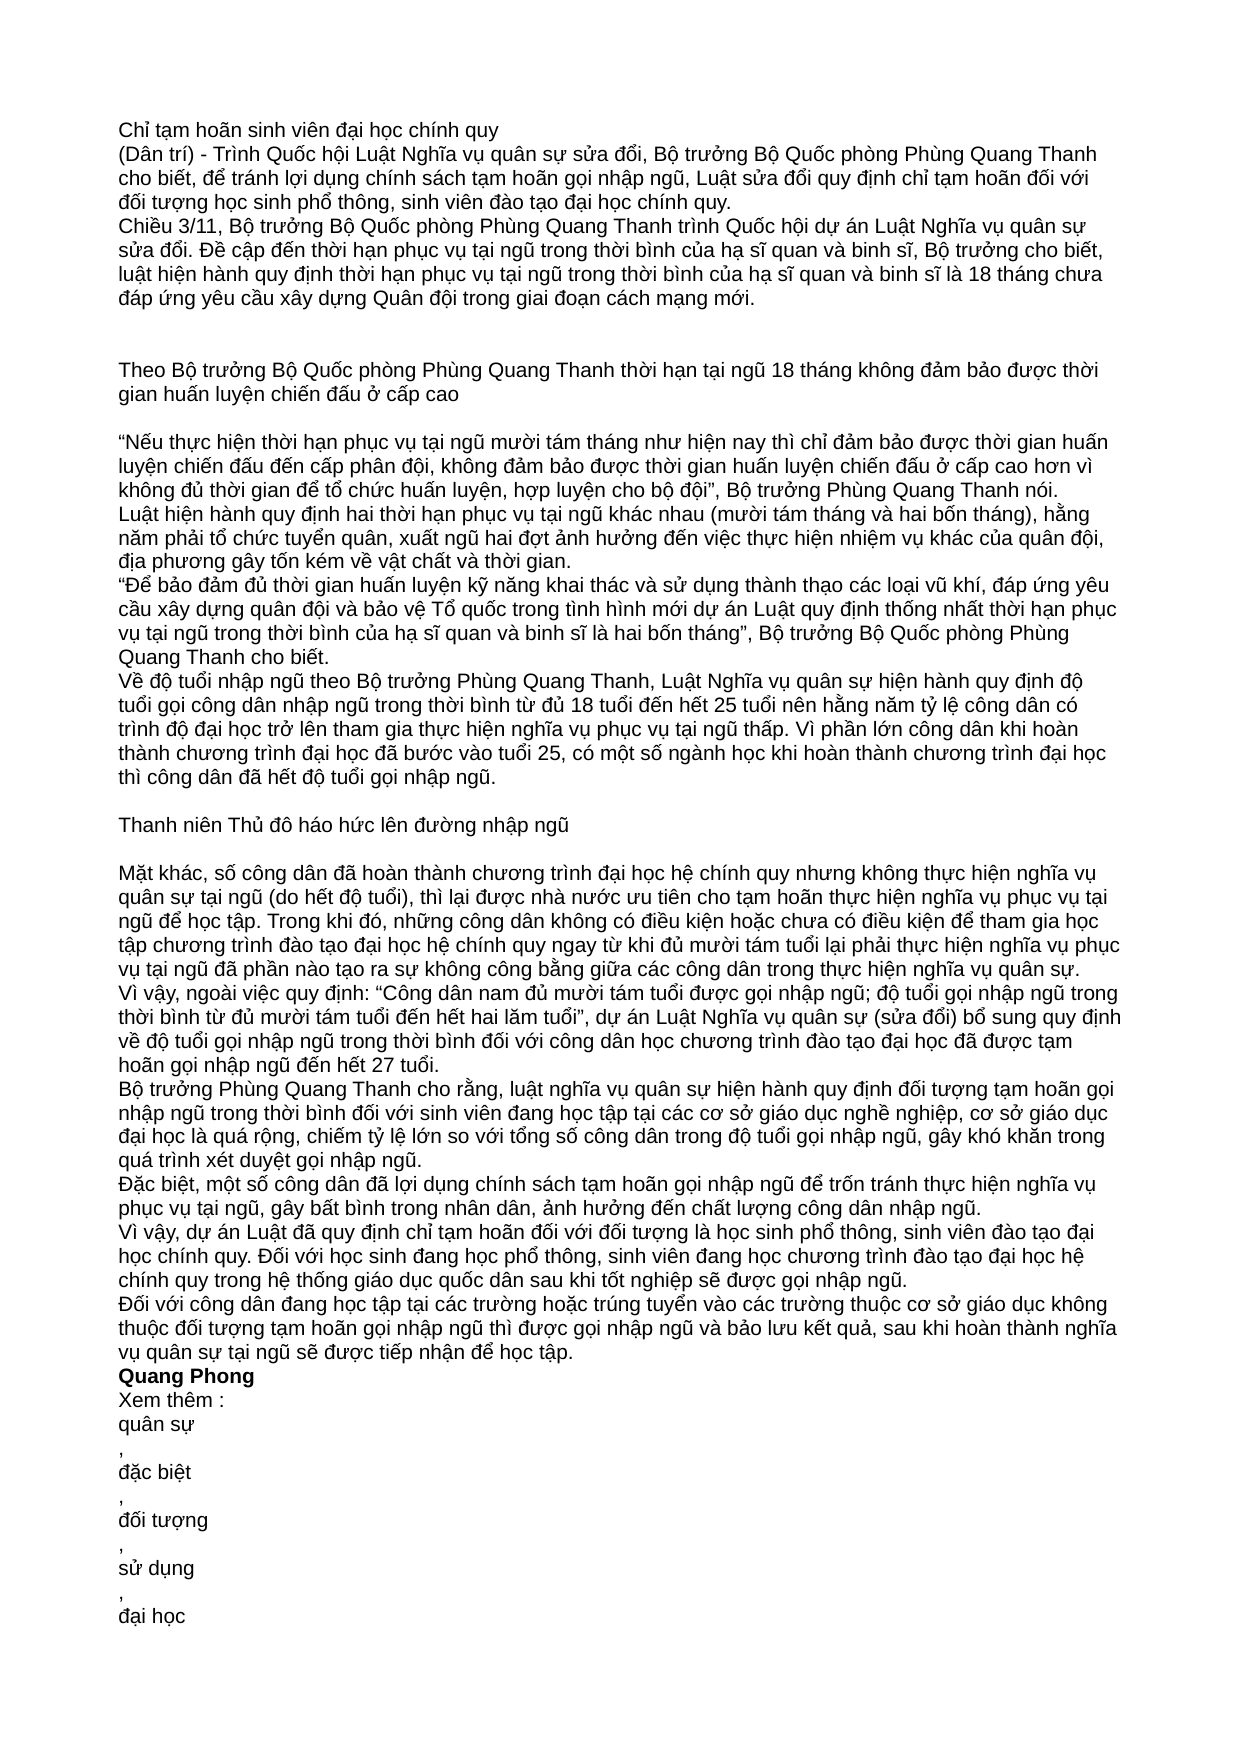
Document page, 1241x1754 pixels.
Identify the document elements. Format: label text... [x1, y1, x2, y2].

text đại học [118, 1603, 1122, 1627]
text Theo Bộ trưởng Bộ Quốc phòng Phùng Quang Thanh thời hạn tại ngũ 18 tháng không đảm bảo được thời gian huấn luyện chiến đấu ở cấp cao [118, 358, 1122, 406]
text , [118, 1579, 1122, 1603]
text Chỉ tạm hoãn sinh viên đại học chính quy [118, 118, 1122, 142]
text Xem thêm : [118, 1388, 1122, 1412]
text (Dân trí) - Trình Quốc hội Luật Nghĩa vụ quân sự sửa đổi, Bộ trưởng Bộ Quốc phòng Phùng Quang Thanh cho biết, để tránh lợi dụng chính sách tạm hoãn gọi nhập ngũ, Luật sửa đổi quy định chỉ tạm hoãn đối với đối tượng học sinh phổ thông, sinh viên đào tạo đại học chính quy. [118, 142, 1122, 214]
text Mặt khác, số công dân đã hoàn thành chương trình đại học hệ chính quy nhưng không thực hiện nghĩa vụ quân sự tại ngũ (do hết độ tuổi), thì lại được nhà nước ưu tiên cho tạm hoãn thực hiện nghĩa vụ phục vụ tại ngũ để học tập. Trong khi đó, những công dân không có điều kiện hoặc chưa có điều kiện để tham gia học tập chương trình đào tạo đại học hệ chính quy ngay từ khi đủ mười tám tuổi lại phải thực hiện nghĩa vụ phục vụ tại ngũ đã phần nào tạo ra sự không công bằng giữa các công dân trong thực hiện nghĩa vụ quân sự. [118, 861, 1122, 981]
text Đặc biệt, một số công dân đã lợi dụng chính sách tạm hoãn gọi nhập ngũ để trốn tránh thực hiện nghĩa vụ phục vụ tại ngũ, gây bất bình trong nhân dân, ảnh hưởng đến chất lượng công dân nhập ngũ. [118, 1172, 1122, 1220]
text Thanh niên Thủ đô háo hức lên đường nhập ngũ [118, 813, 1122, 837]
text Vì vậy, ngoài việc quy định: “Công dân nam đủ mười tám tuổi được gọi nhập ngũ; độ tuổi gọi nhập ngũ trong thời bình từ đủ mười tám tuổi đến hết hai lăm tuổi”, dự án Luật Nghĩa vụ quân sự (sửa đổi) bổ sung quy định về độ tuổi gọi nhập ngũ trong thời bình đối với công dân học chương trình đào tạo đại học đã được tạm hoãn gọi nhập ngũ đến hết 27 tuổi. [118, 981, 1122, 1076]
text “Để bảo đảm đủ thời gian huấn luyện kỹ năng khai thác và sử dụng thành thạo các loại vũ khí, đáp ứng yêu cầu xây dựng quân đội và bảo vệ Tổ quốc trong tình hình mới dự án Luật quy định thống nhất thời hạn phục vụ tại ngũ trong thời bình của hạ sĩ quan và binh sĩ là hai bốn tháng”, Bộ trưởng Bộ Quốc phòng Phùng Quang Thanh cho biết. [118, 573, 1122, 669]
text Bộ trưởng Phùng Quang Thanh cho rằng, luật nghĩa vụ quân sự hiện hành quy định đối tượng tạm hoãn gọi nhập ngũ trong thời bình đối với sinh viên đang học tập tại các cơ sở giáo dục nghề nghiệp, cơ sở giáo dục đại học là quá rộng, chiếm tỷ lệ lớn so với tổng số công dân trong độ tuổi gọi nhập ngũ, gây khó khăn trong quá trình xét duyệt gọi nhập ngũ. [118, 1076, 1122, 1172]
text sử dụng [118, 1556, 1122, 1579]
text đối tượng [118, 1508, 1122, 1532]
text , [118, 1532, 1122, 1556]
text Quang Phong [118, 1364, 1122, 1388]
text quân sự [118, 1412, 1122, 1436]
text Vì vậy, dự án Luật đã quy định chỉ tạm hoãn đối với đối tượng là học sinh phổ thông, sinh viên đào tạo đại học chính quy. Đối với học sinh đang học phổ thông, sinh viên đang học chương trình đào tạo đại học hệ chính quy trong hệ thống giáo dục quốc dân sau khi tốt nghiệp sẽ được gọi nhập ngũ. [118, 1220, 1122, 1292]
text Đối với công dân đang học tập tại các trường hoặc trúng tuyển vào các trường thuộc cơ sở giáo dục không thuộc đối tượng tạm hoãn gọi nhập ngũ thì được gọi nhập ngũ và bảo lưu kết quả, sau khi hoàn thành nghĩa vụ quân sự tại ngũ sẽ được tiếp nhận để học tập. [118, 1292, 1122, 1364]
text Luật hiện hành quy định hai thời hạn phục vụ tại ngũ khác nhau (mười tám tháng và hai bốn tháng), hằng năm phải tổ chức tuyển quân, xuất ngũ hai đợt ảnh hưởng đến việc thực hiện nhiệm vụ khác của quân đội, địa phương gây tốn kém về vật chất và thời gian. [118, 501, 1122, 573]
text Chiều 3/11, Bộ trưởng Bộ Quốc phòng Phùng Quang Thanh trình Quốc hội dự án Luật Nghĩa vụ quân sự sửa đổi. Đề cập đến thời hạn phục vụ tại ngũ trong thời bình của hạ sĩ quan và binh sĩ, Bộ trưởng cho biết, luật hiện hành quy định thời hạn phục vụ tại ngũ trong thời bình của hạ sĩ quan và binh sĩ là 18 tháng chưa đáp ứng yêu cầu xây dựng Quân đội trong giai đoạn cách mạng mới. [118, 214, 1122, 310]
text đặc biệt [118, 1460, 1122, 1484]
text , [118, 1436, 1122, 1460]
text “Nếu thực hiện thời hạn phục vụ tại ngũ mười tám tháng như hiện nay thì chỉ đảm bảo được thời gian huấn luyện chiến đấu đến cấp phân đội, không đảm bảo được thời gian huấn luyện chiến đấu ở cấp cao hơn vì không đủ thời gian để tổ chức huấn luyện, hợp luyện cho bộ đội”, Bộ trưởng Phùng Quang Thanh nói. [118, 429, 1122, 501]
text Về độ tuổi nhập ngũ theo Bộ trưởng Phùng Quang Thanh, Luật Nghĩa vụ quân sự hiện hành quy định độ tuổi gọi công dân nhập ngũ trong thời bình từ đủ 18 tuổi đến hết 25 tuổi nên hằng năm tỷ lệ công dân có trình độ đại học trở lên tham gia thực hiện nghĩa vụ phục vụ tại ngũ thấp. Vì phần lớn công dân khi hoàn thành chương trình đại học đã bước vào tuổi 25, có một số ngành học khi hoàn thành chương trình đại học thì công dân đã hết độ tuổi gọi nhập ngũ. [118, 669, 1122, 789]
text , [118, 1484, 1122, 1508]
